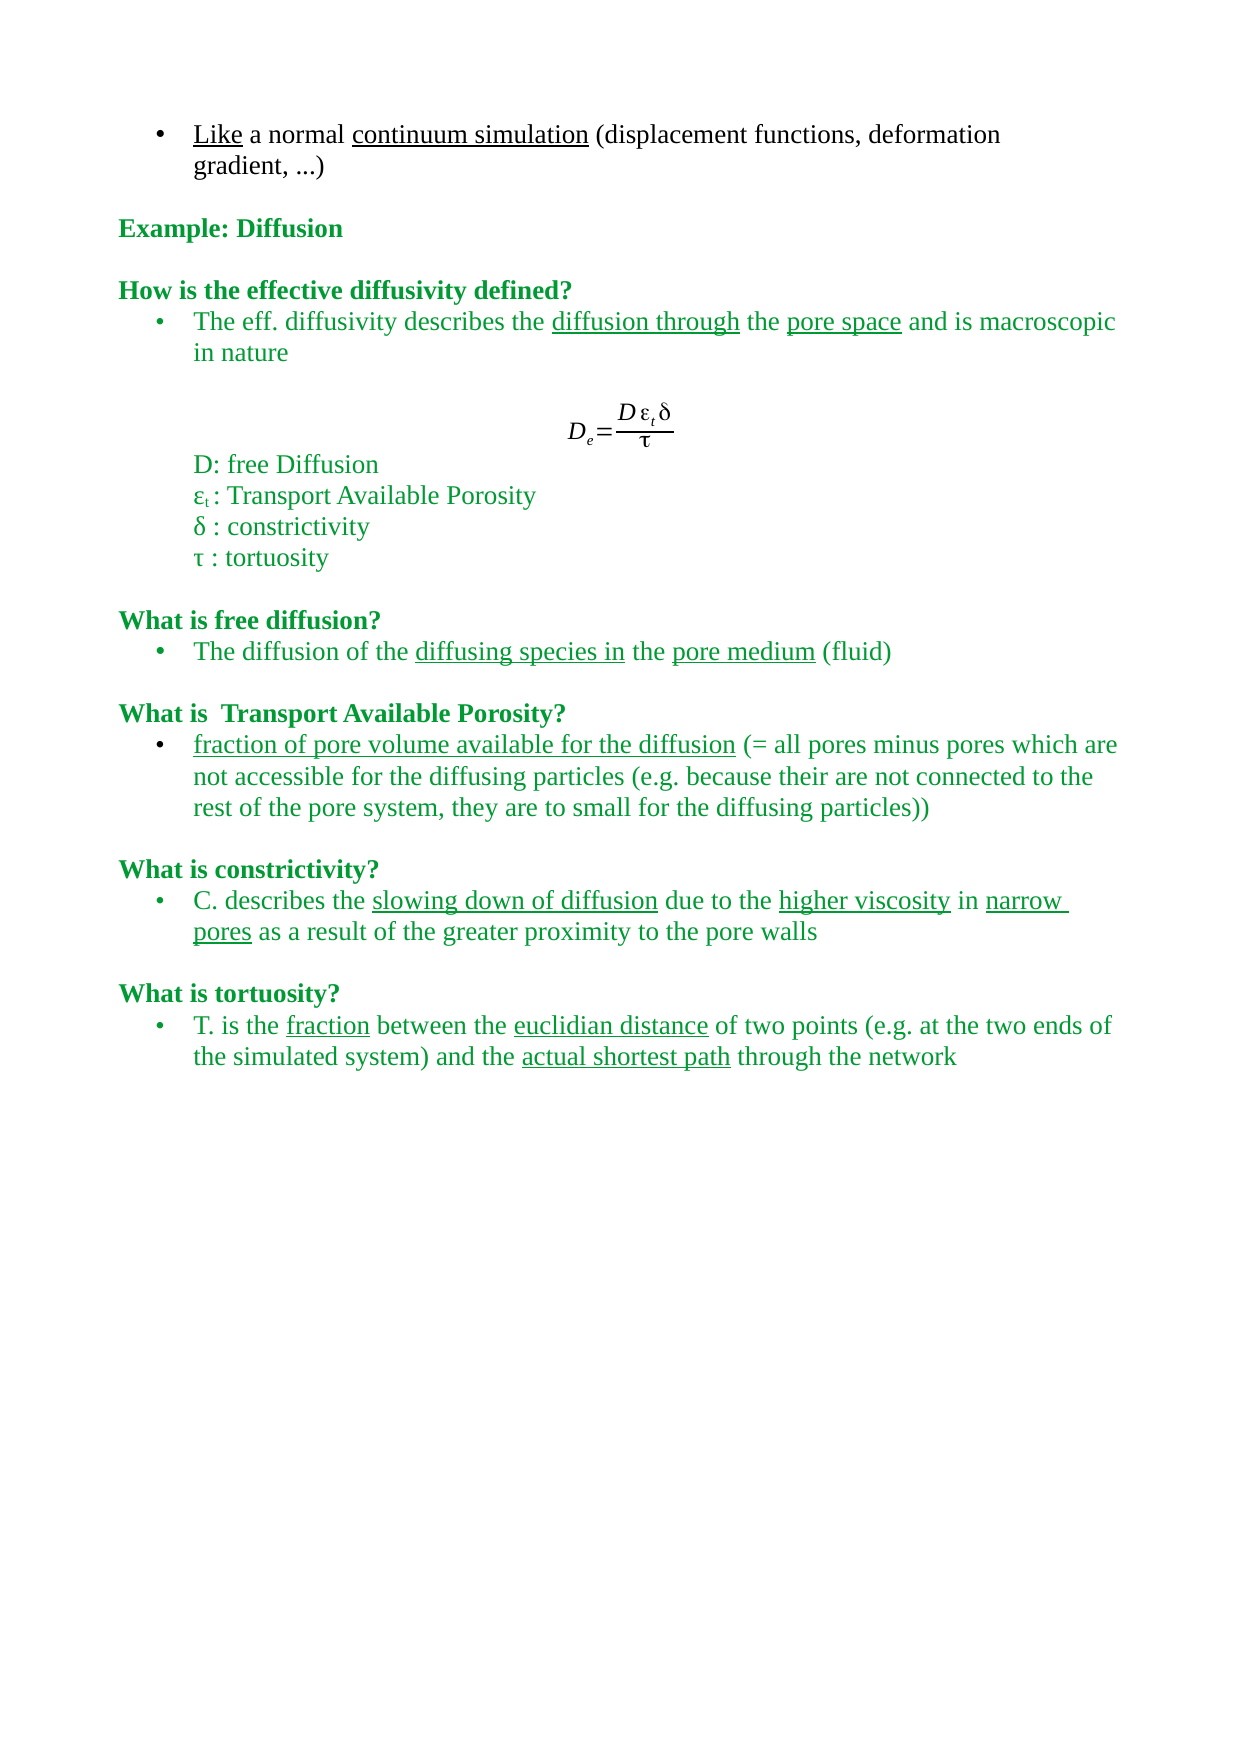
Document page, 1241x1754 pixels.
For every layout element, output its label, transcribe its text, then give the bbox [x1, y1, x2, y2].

list fraction of pore volume available for the diffusion (= all pores minus pores which are not accessible for the diffusing particles (e.g. because their are not connected to the rest of the pore system, they are to small for the diffusing particles)) [156, 728, 1122, 822]
text Example: Diffusion [118, 212, 1122, 243]
text What is Transport Available Porosity? [118, 697, 1122, 728]
list The eff. diffusivity describes the diffusion through the pore space and is macroscopic in nature [156, 305, 1122, 367]
list Like a normal continuum simulation (displacement functions, deformation gradient, ...) [156, 118, 1122, 181]
list εt : Transport Available Porosity [156, 479, 1122, 510]
text What is free diffusion? [118, 604, 1122, 635]
list δ : constrictivity [156, 510, 1122, 541]
list D: free Diffusion [156, 448, 1122, 479]
text How is the effective diffusivity defined? [118, 274, 1122, 305]
text What is constrictivity? [118, 853, 1122, 884]
list C. describes the slowing down of diffusion due to the higher viscosity in narrow pores as a result of the greater proximity to the pore walls [156, 884, 1122, 946]
list T. is the fraction between the euclidian distance of two points (e.g. at the two ends of the simulated system) and the actual shortest path through the network [156, 1009, 1122, 1071]
list τ : tortuosity [156, 541, 1122, 573]
list The diffusion of the diffusing species in the pore medium (fluid) [156, 635, 1122, 666]
text What is tortuosity? [118, 978, 1122, 1009]
